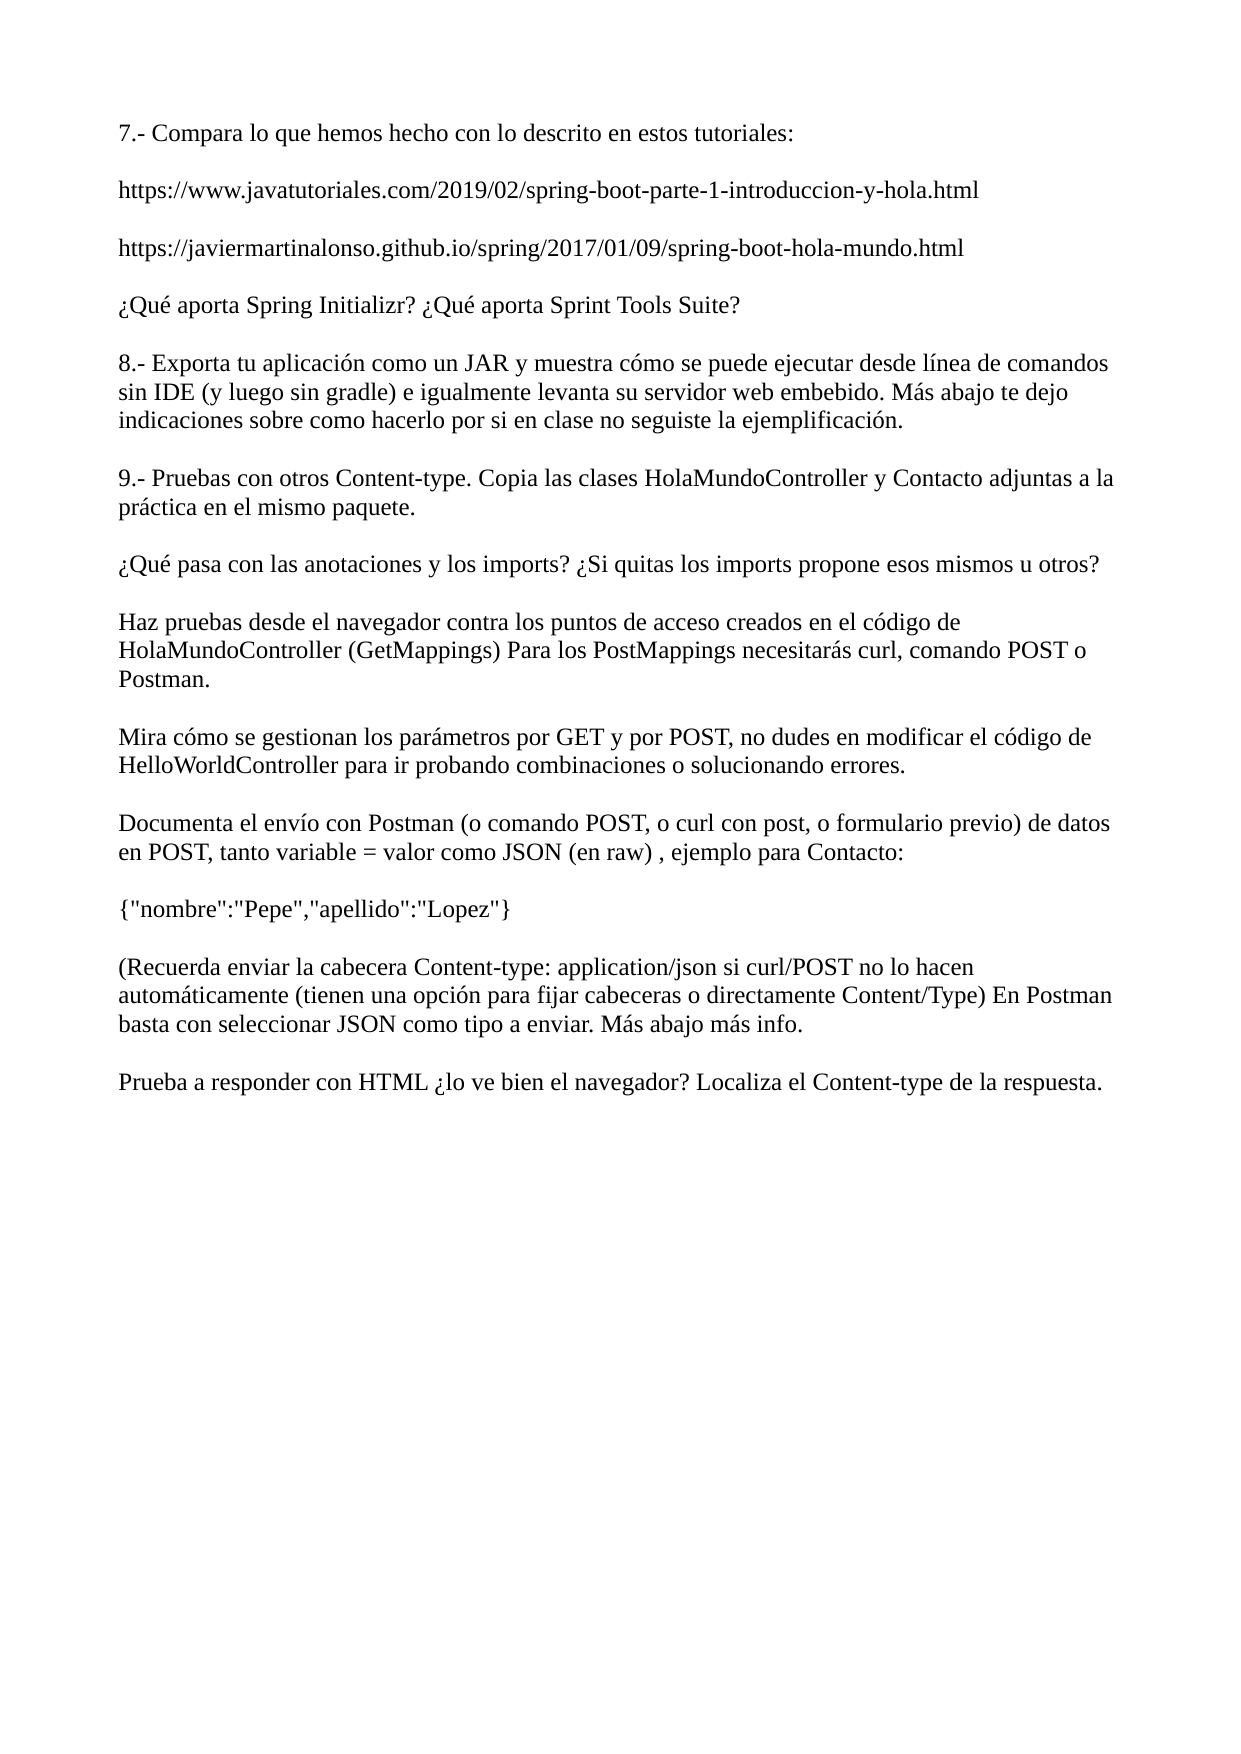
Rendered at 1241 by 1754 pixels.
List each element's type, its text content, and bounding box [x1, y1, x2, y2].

text ¿Qué aporta Spring Initializr? ¿Qué aporta Sprint Tools Suite? [118, 291, 1122, 319]
text https://javiermartinalonso.github.io/spring/2017/01/09/spring-boot-hola-mundo.html [118, 233, 1122, 262]
text Documenta el envío con Postman (o comando POST, o curl con post, o formulario previo) de datos en POST, tanto variable = valor como JSON (en raw) , ejemplo para Contacto: [118, 808, 1122, 866]
text 9.- Pruebas con otros Content-type. Copia las clases HolaMundoController y Contacto adjuntas a la práctica en el mismo paquete. [118, 463, 1122, 521]
text https://www.javatutoriales.com/2019/02/spring-boot-parte-1-introduccion-y-hola.html [118, 176, 1122, 204]
text (Recuerda enviar la cabecera Content-type: application/json si curl/POST no lo hacen automáticamente (tienen una opción para fijar cabeceras o directamente Content/Type) En Postman basta con seleccionar JSON como tipo a enviar. Más abajo más info. [118, 952, 1122, 1038]
text ¿Qué pasa con las anotaciones y los imports? ¿Si quitas los imports propone esos mismos u otros? [118, 549, 1122, 578]
text 7.- Compara lo que hemos hecho con lo descrito en estos tutoriales: [118, 118, 1122, 147]
text Haz pruebas desde el navegador contra los puntos de acceso creados en el código de HolaMundoController (GetMappings) Para los PostMappings necesitarás curl, comando POST o Postman. [118, 607, 1122, 693]
text Mira cómo se gestionan los parámetros por GET y por POST, no dudes en modificar el código de HelloWorldController para ir probando combinaciones o solucionando errores. [118, 722, 1122, 779]
text Prueba a responder con HTML ¿lo ve bien el navegador? Localiza el Content-type de la respuesta. [118, 1067, 1122, 1096]
text {"nombre":"Pepe","apellido":"Lopez"} [118, 894, 1122, 923]
text 8.- Exporta tu aplicación como un JAR y muestra cómo se puede ejecutar desde línea de comandos sin IDE (y luego sin gradle) e igualmente levanta su servidor web embebido. Más abajo te dejo indicaciones sobre como hacerlo por si en clase no seguiste la ejemplificación. [118, 348, 1122, 434]
